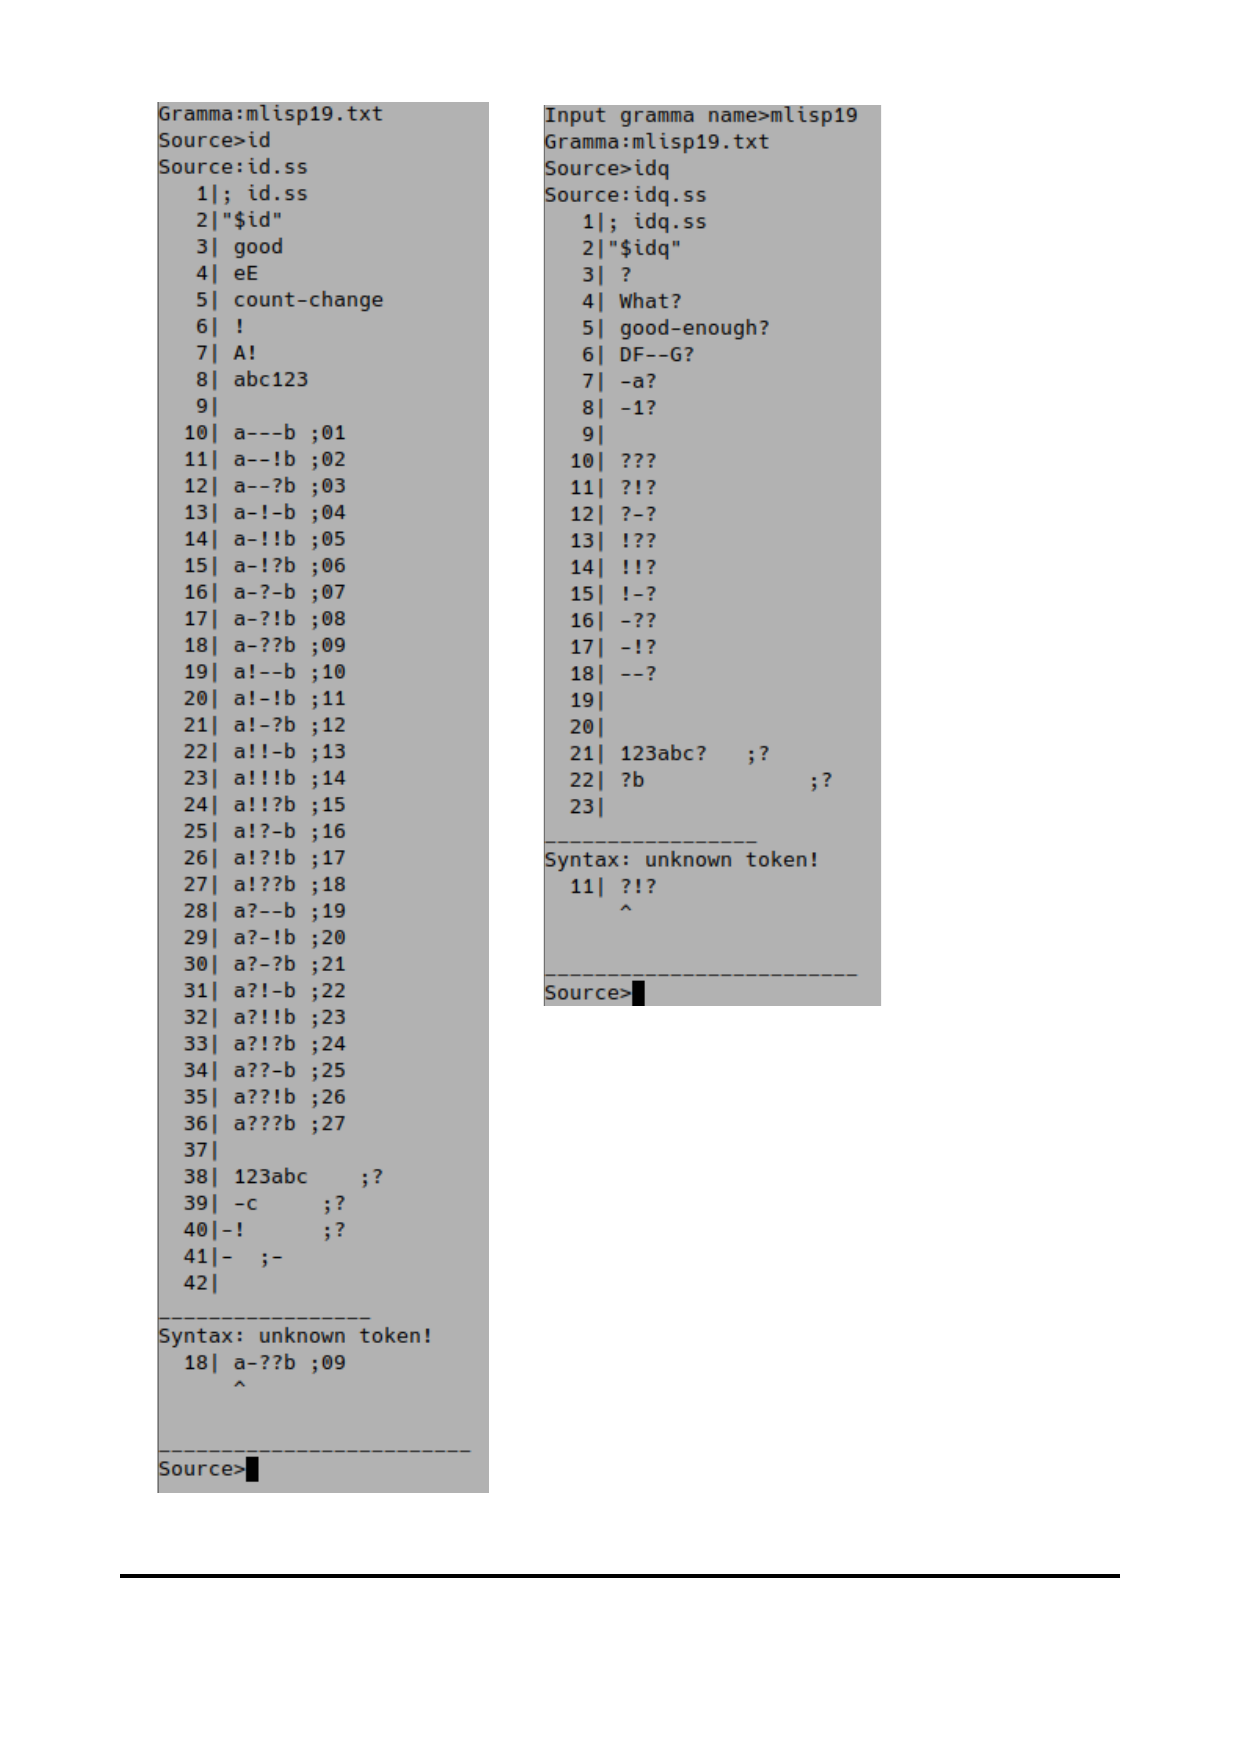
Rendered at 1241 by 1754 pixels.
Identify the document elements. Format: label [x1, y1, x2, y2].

picture [157, 102, 489, 1493]
picture [543, 105, 882, 1006]
